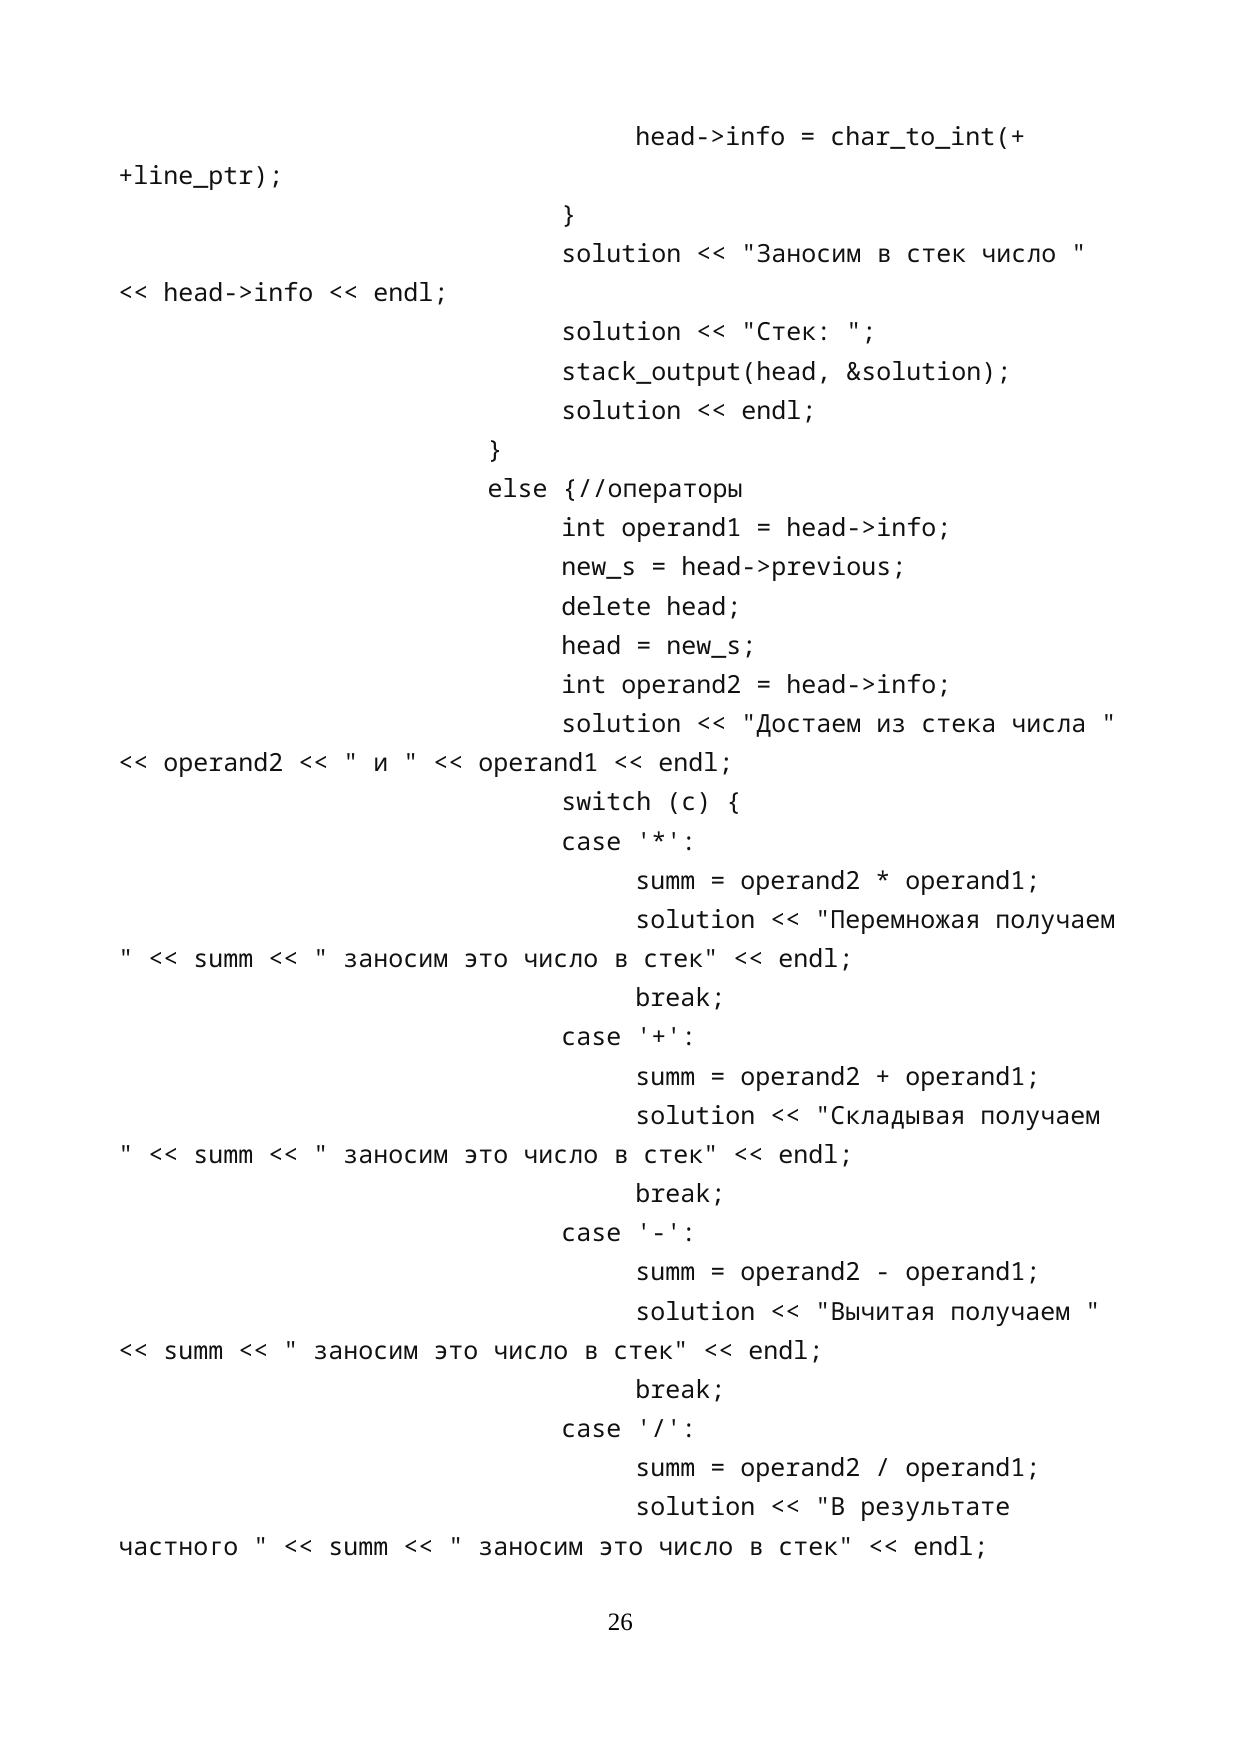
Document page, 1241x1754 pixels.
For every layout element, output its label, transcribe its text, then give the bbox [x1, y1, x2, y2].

text solution << endl; [118, 392, 1122, 426]
text case '/': [118, 1411, 1122, 1445]
text else {//операторы [118, 471, 1122, 505]
text } [118, 431, 1122, 466]
text break; [118, 980, 1122, 1014]
text case '*': [118, 823, 1122, 857]
text stack_output(head, &solution); [118, 353, 1122, 387]
text case '+': [118, 1019, 1122, 1053]
text break; [118, 1176, 1122, 1210]
text summ = operand2 + operand1; [118, 1058, 1122, 1092]
text int operand1 = head->info; [118, 510, 1122, 544]
text solution << "Складывая получаем " << summ << " заносим это число в стек" << endl; [118, 1097, 1122, 1171]
text delete head; [118, 588, 1122, 622]
text break; [118, 1371, 1122, 1406]
text switch (c) { [118, 784, 1122, 818]
text solution << "В результате частного " << summ << " заносим это число в стек" << endl; [118, 1489, 1122, 1562]
text summ = operand2 - operand1; [118, 1254, 1122, 1288]
text } [118, 196, 1122, 231]
text solution << "Перемножая получаем " << summ << " заносим это число в стек" << endl; [118, 901, 1122, 975]
text head->info = char_to_int(++line_ptr); [118, 118, 1122, 191]
text new_s = head->previous; [118, 549, 1122, 583]
text summ = operand2 * operand1; [118, 862, 1122, 896]
text solution << "Заносим в стек число " << head->info << endl; [118, 236, 1122, 309]
text int operand2 = head->info; [118, 666, 1122, 701]
text solution << "Стек: "; [118, 314, 1122, 348]
text solution << "Достаем из стека числа " << operand2 << " и " << operand1 << endl; [118, 706, 1122, 779]
text solution << "Вычитая получаем " << summ << " заносим это число в стек" << endl; [118, 1293, 1122, 1366]
text head = new_s; [118, 627, 1122, 661]
text case '-': [118, 1215, 1122, 1249]
text summ = operand2 / operand1; [118, 1450, 1122, 1484]
